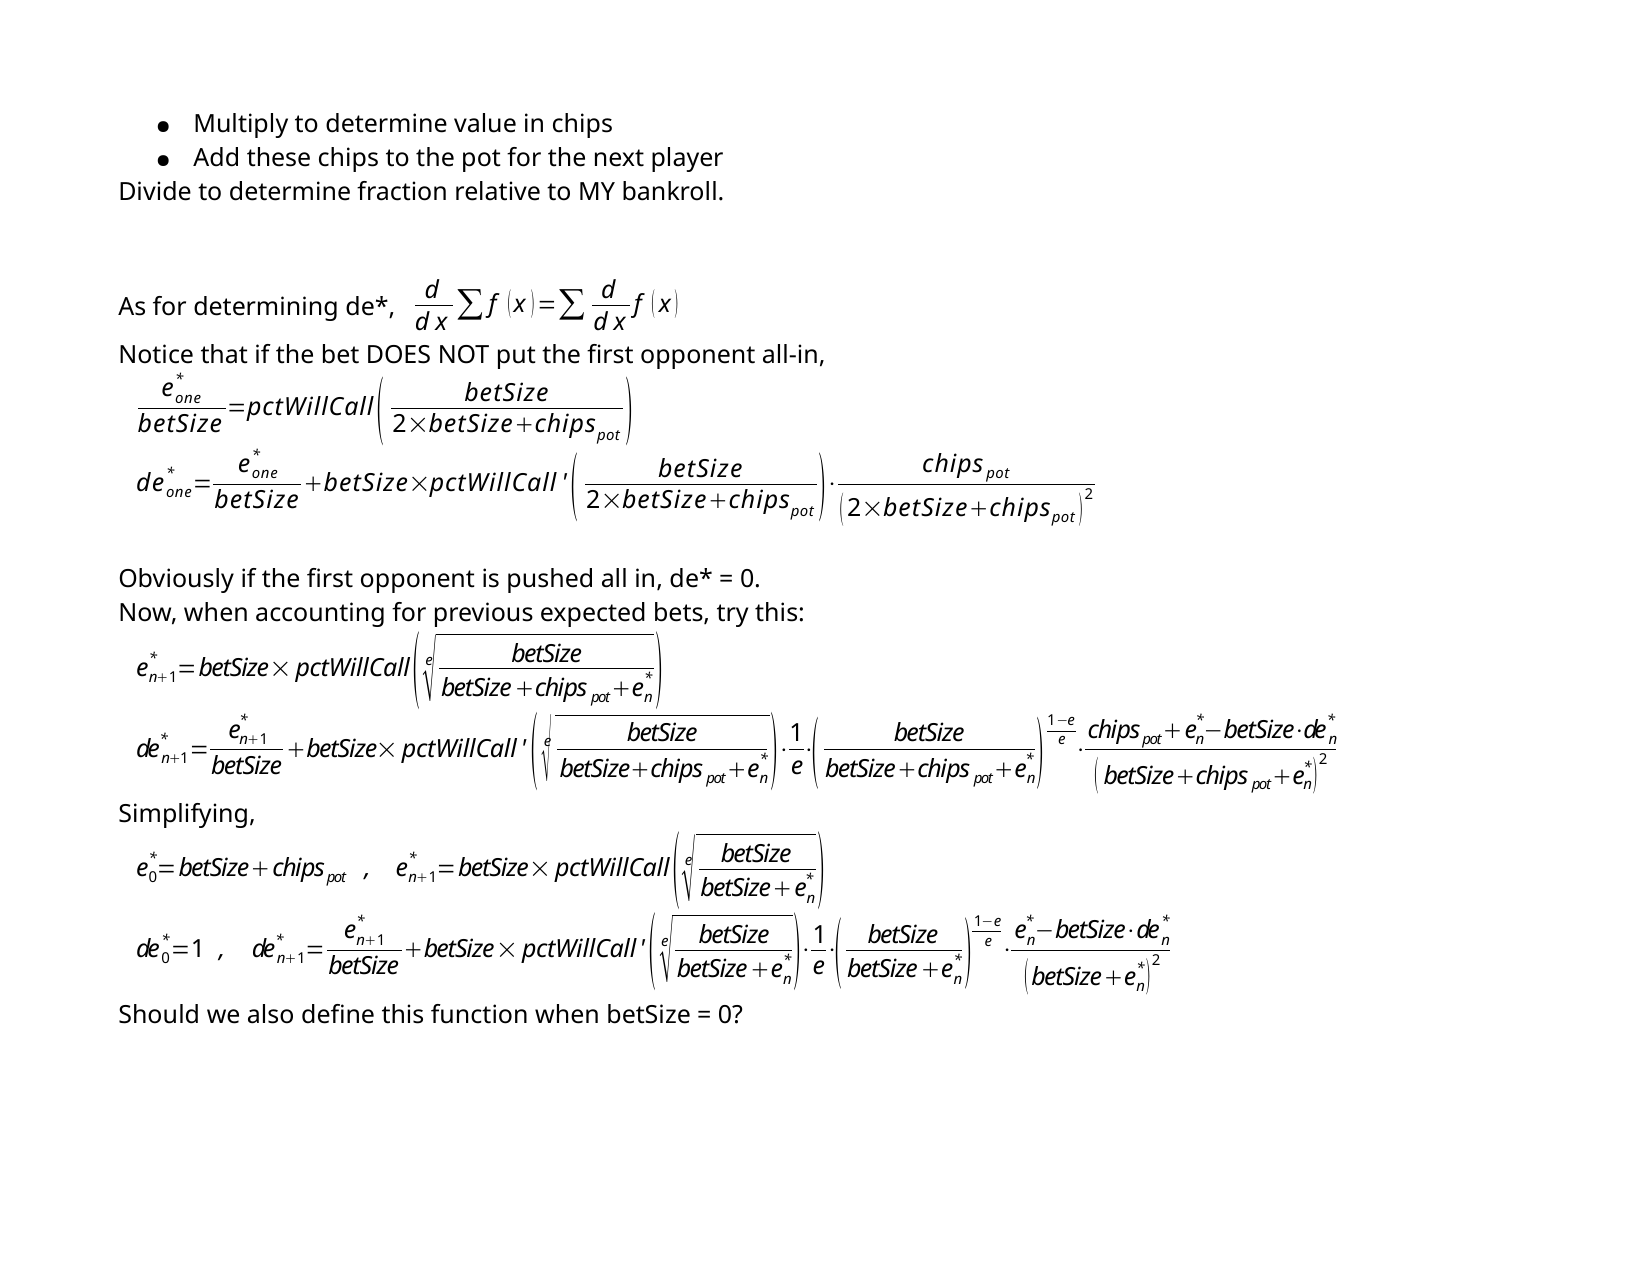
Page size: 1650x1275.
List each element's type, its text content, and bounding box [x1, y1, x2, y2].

text As for determining de*, [118, 276, 1532, 336]
list Add these chips to the pot for the next player [156, 140, 1532, 174]
text Notice that if the bet DOES NOT put the first opponent all-in, [118, 336, 1532, 370]
text Now, when accounting for previous expected bets, try this: [118, 595, 1532, 629]
text Divide to determine fraction relative to MY bankroll. [118, 174, 1532, 208]
text Simplifying, [118, 796, 1532, 829]
list Multiply to determine value in chips [156, 106, 1532, 140]
text Obviously if the first opponent is pushed all in, de* = 0. [118, 561, 1532, 595]
text Should we also define this function when betSize = 0? [118, 996, 1532, 1030]
